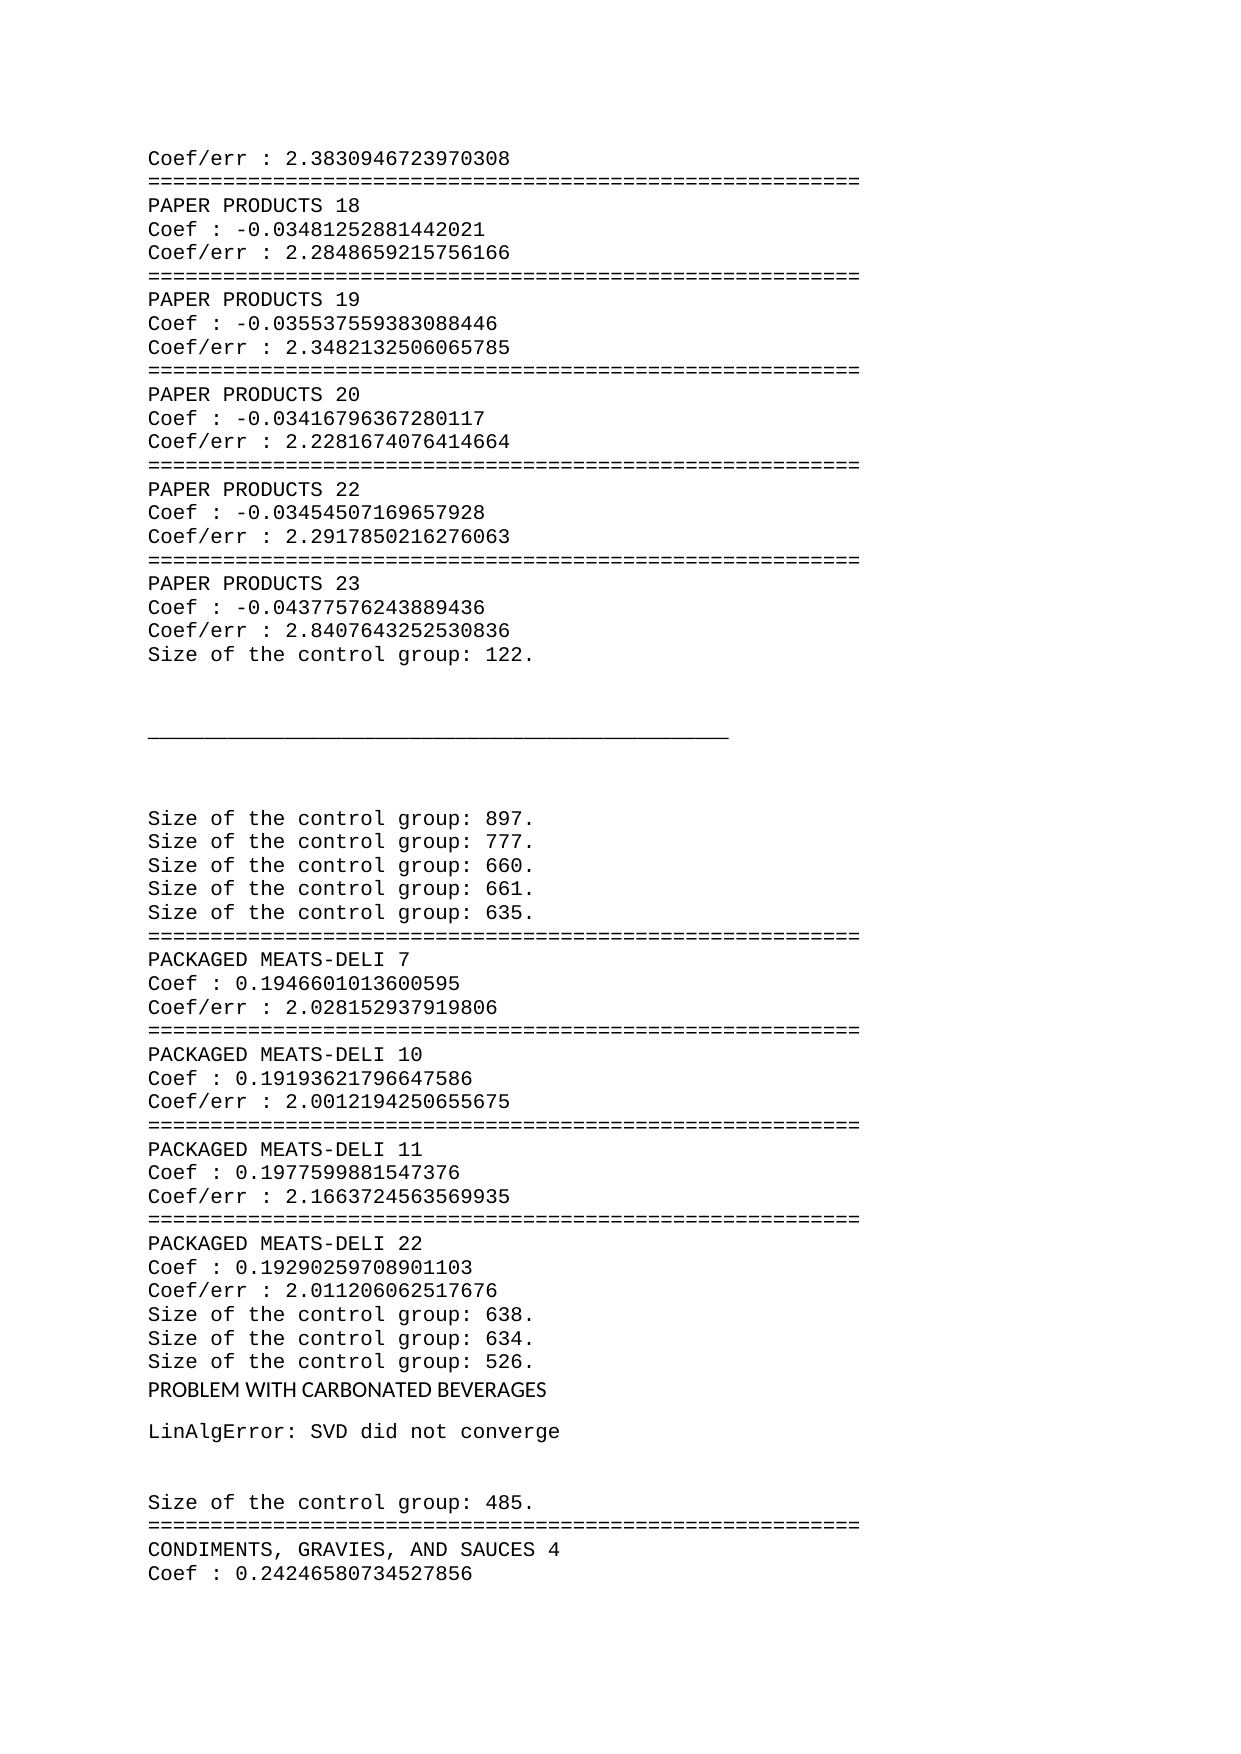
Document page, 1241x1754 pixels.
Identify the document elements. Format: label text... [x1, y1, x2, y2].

text ========================================================= [148, 455, 1093, 479]
text Coef/err : 2.0012194250655675 [148, 1091, 1093, 1115]
text Coef : -0.03416796367280117 [148, 408, 1093, 431]
text ========================================================= [148, 266, 1093, 289]
text Coef : 0.1977599881547376 [148, 1162, 1093, 1186]
text Coef/err : 2.2917850216276063 [148, 526, 1093, 549]
text Size of the control group: 122. [148, 644, 1093, 668]
text ========================================================= [148, 360, 1093, 384]
text PAPER PRODUCTS 19 [148, 289, 1093, 313]
text ========================================================= [148, 1020, 1093, 1044]
text Size of the control group: 777. [148, 831, 1093, 855]
text PAPER PRODUCTS 23 [148, 573, 1093, 597]
text PACKAGED MEATS-DELI 10 [148, 1044, 1093, 1068]
text ========================================================= [148, 1209, 1093, 1233]
text Coef/err : 2.3830946723970308 [148, 148, 1093, 171]
text Size of the control group: 638. [148, 1304, 1093, 1328]
text Coef/err : 2.2281674076414664 [148, 431, 1093, 455]
text Coef : -0.035537559383088446 [148, 313, 1093, 337]
text ========================================================= [148, 171, 1093, 195]
text Size of the control group: 634. [148, 1328, 1093, 1351]
text Coef/err : 2.1663724563569935 [148, 1186, 1093, 1209]
text Coef : -0.03454507169657928 [148, 502, 1093, 526]
text Coef : 0.24246580734527856 [148, 1563, 1093, 1586]
text ========================================================= [148, 549, 1093, 573]
text Coef : -0.03481252881442021 [148, 218, 1093, 242]
text Coef/err : 2.011206062517676 [148, 1280, 1093, 1304]
text Size of the control group: 897. [148, 807, 1093, 831]
text PAPER PRODUCTS 18 [148, 195, 1093, 218]
text Coef/err : 2.3482132506065785 [148, 337, 1093, 360]
text Size of the control group: 661. [148, 878, 1093, 902]
text PAPER PRODUCTS 20 [148, 384, 1093, 408]
text Size of the control group: 660. [148, 855, 1093, 878]
text PROBLEM WITH CARBONATED BEVERAGES [148, 1375, 1093, 1403]
text Coef/err : 2.2848659215756166 [148, 242, 1093, 266]
text Coef : 0.19290259708901103 [148, 1257, 1093, 1280]
text Size of the control group: 485. [148, 1492, 1093, 1515]
text ___________________________________________________ [148, 714, 1093, 742]
text Size of the control group: 526. [148, 1351, 1093, 1375]
text ========================================================= [148, 1515, 1093, 1539]
text PACKAGED MEATS-DELI 22 [148, 1233, 1093, 1257]
text ========================================================= [148, 1115, 1093, 1138]
text ========================================================= [148, 926, 1093, 949]
text Coef/err : 2.028152937919806 [148, 997, 1093, 1020]
text Coef : 0.1946601013600595 [148, 973, 1093, 997]
text CONDIMENTS, GRAVIES, AND SAUCES 4 [148, 1539, 1093, 1563]
text PAPER PRODUCTS 22 [148, 479, 1093, 502]
text Coef : 0.19193621796647586 [148, 1068, 1093, 1091]
text Size of the control group: 635. [148, 902, 1093, 926]
text PACKAGED MEATS-DELI 11 [148, 1138, 1093, 1162]
text LinAlgError: SVD did not converge [148, 1422, 1093, 1445]
text Coef : -0.04377576243889436 [148, 597, 1093, 621]
text Coef/err : 2.8407643252530836 [148, 621, 1093, 644]
text PACKAGED MEATS-DELI 7 [148, 949, 1093, 973]
